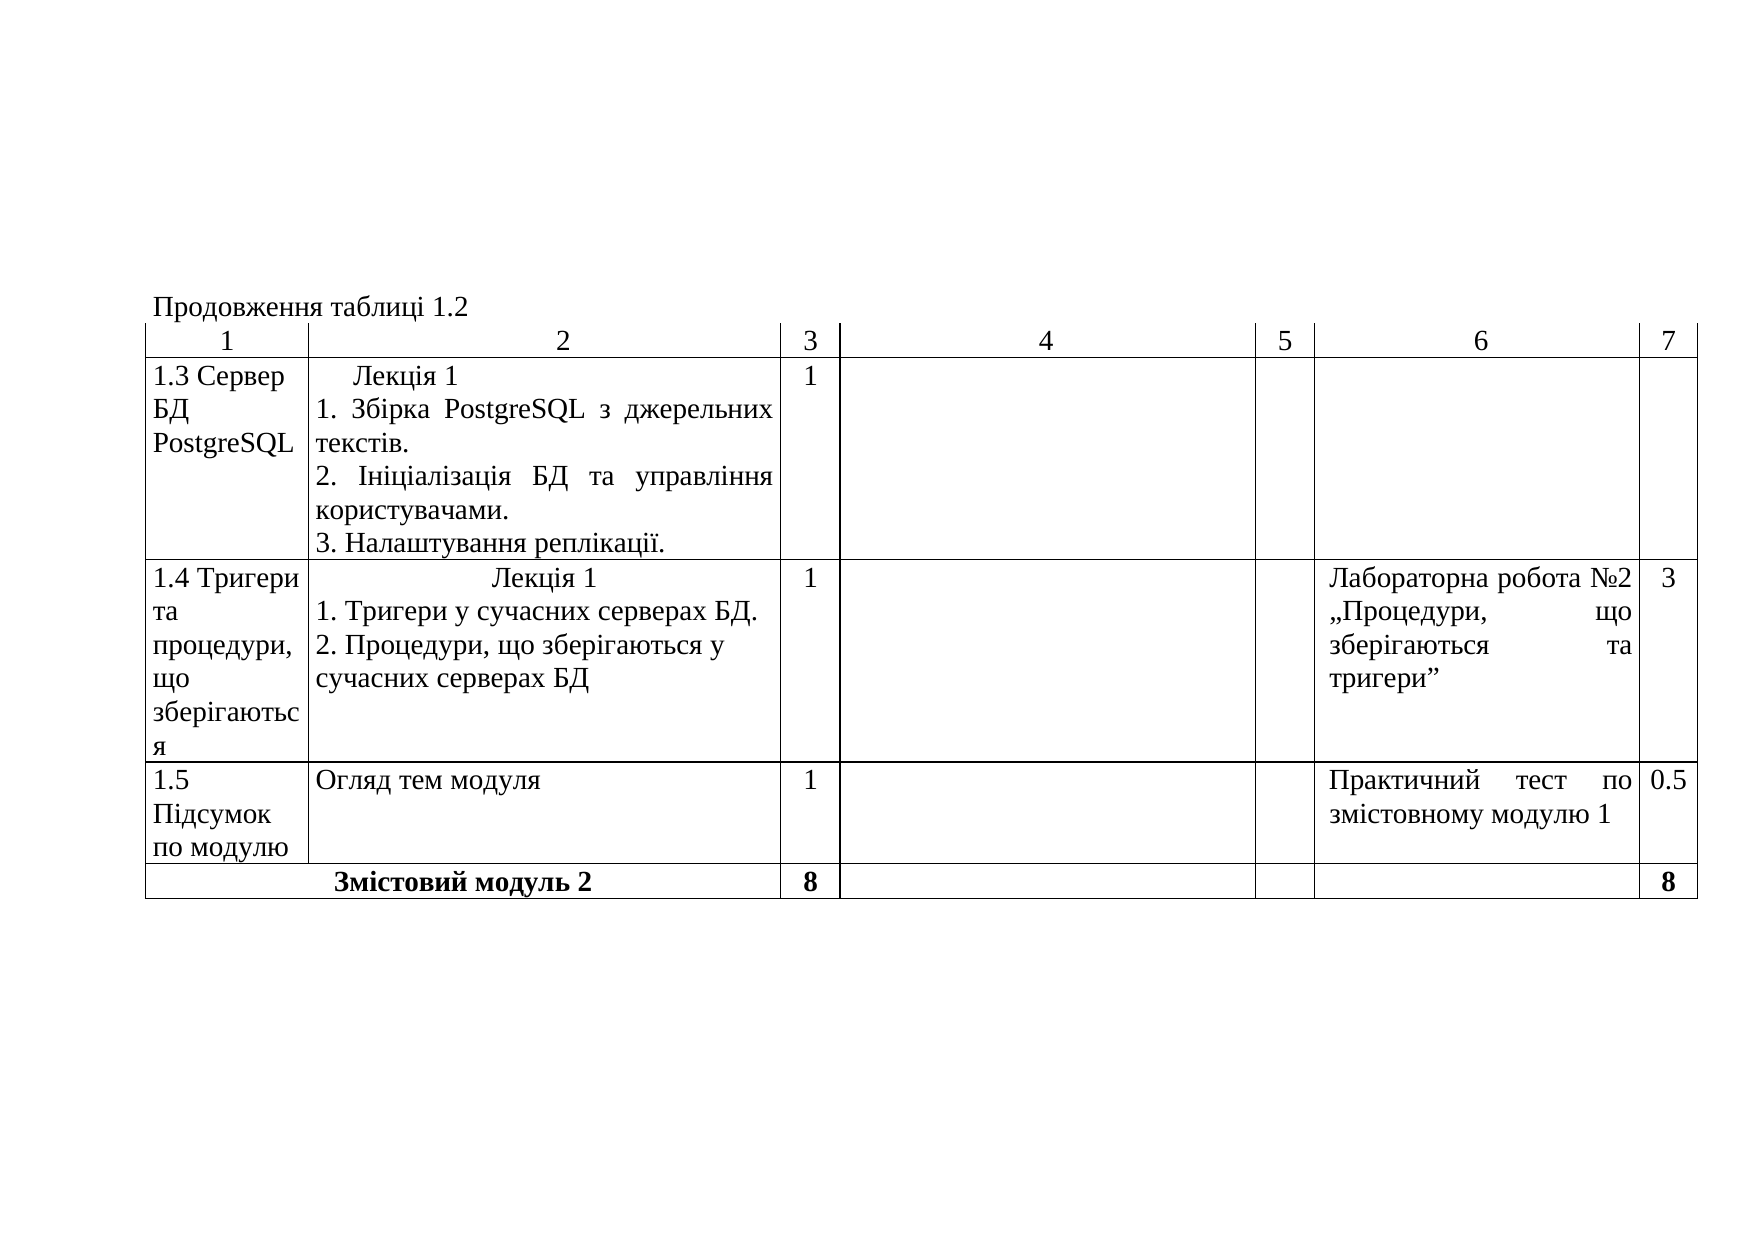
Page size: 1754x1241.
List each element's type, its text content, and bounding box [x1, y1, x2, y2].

table_cell 4 [841, 323, 1255, 357]
table_cell 8 [1640, 864, 1697, 898]
table_cell 3 [1640, 560, 1697, 761]
table_cell Лабораторна робота №2 „Процедури, що зберігаються та тригери” [1315, 560, 1639, 761]
table_cell 1 [781, 763, 839, 863]
table_cell 1 [781, 560, 839, 761]
table_cell [1256, 864, 1314, 898]
table_cell 2 [309, 323, 780, 357]
table_cell Огляд тем модуля [309, 763, 780, 863]
table_cell [1256, 560, 1314, 761]
table_cell [1256, 763, 1314, 863]
table_cell 0.5 [1640, 763, 1697, 863]
table_cell 8 [781, 864, 839, 898]
table_cell [841, 560, 1255, 761]
table_cell [841, 358, 1255, 559]
table_cell [841, 763, 1255, 863]
table_cell [1315, 864, 1639, 898]
table_cell Сервер БД PostgreSQL [146, 358, 308, 559]
table_cell [1315, 358, 1639, 559]
table_cell Лекція 1 1. Збірка PostgreSQL з джерельних текстів. 2. Ініціалізація БД та управління користувачами. 3. Налаштування реплікації. [309, 358, 780, 559]
table_cell 1.5 Підсумок по модулю [146, 763, 308, 863]
table_cell [1640, 358, 1697, 559]
table_cell Лекція 1 1. Тригери у сучасних серверах БД. 2. Процедури, що зберігаються у сучасних серверах БД [309, 560, 780, 761]
table_cell 1 [146, 323, 308, 357]
table_cell 3 [781, 323, 839, 357]
table_cell 5 [1256, 323, 1314, 357]
table_cell 7 [1640, 323, 1697, 357]
table_cell 1 [781, 358, 839, 559]
table_cell 1.4 Тригери та процедури, що зберігаються [146, 560, 308, 761]
table_cell Практичний тест по змістовному модулю 1 [1315, 763, 1639, 863]
table_cell [841, 864, 1255, 898]
table_header Продовження таблиці 1.2 [145, 290, 1697, 323]
table_cell 6 [1315, 323, 1639, 357]
table_cell Змістовий модуль 2 [146, 864, 780, 898]
table_cell [1256, 358, 1314, 559]
